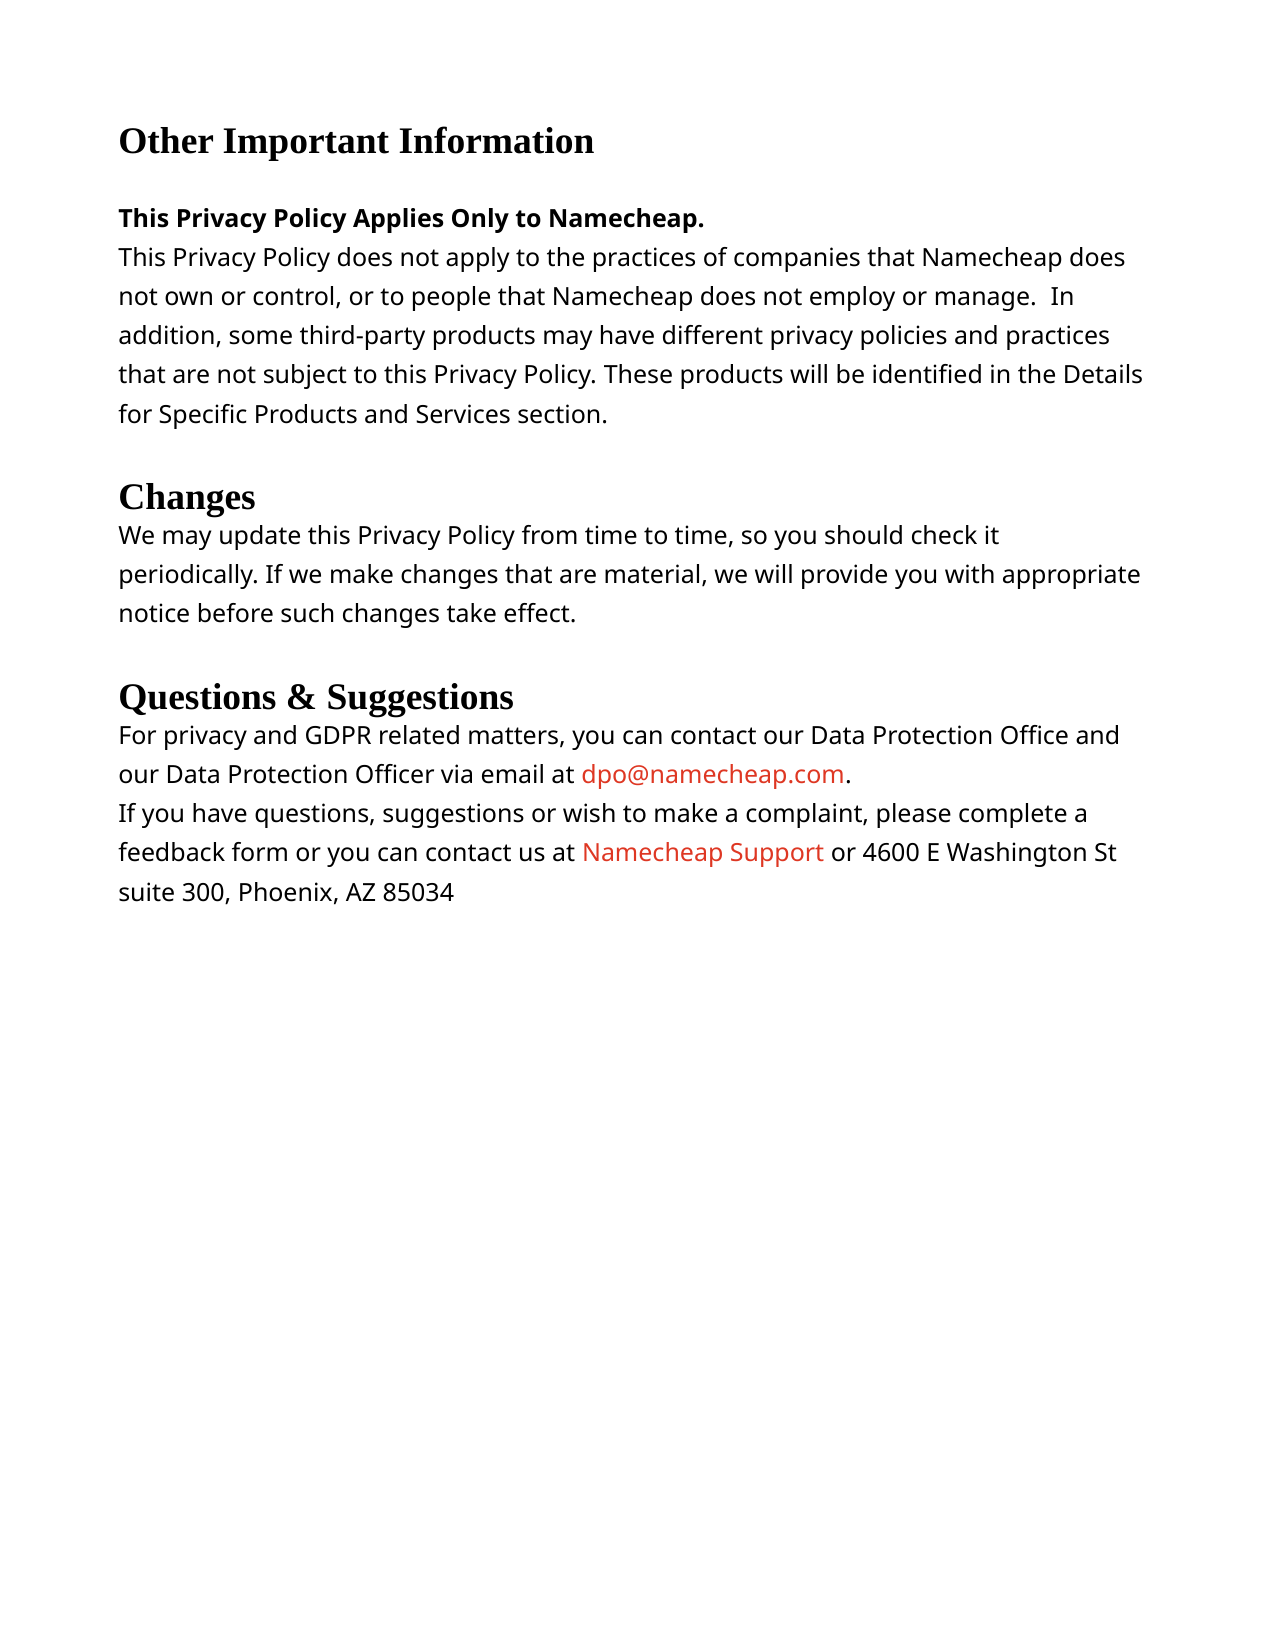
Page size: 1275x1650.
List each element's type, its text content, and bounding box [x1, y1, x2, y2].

text This Privacy Policy Applies Only to Namecheap. [118, 200, 1157, 234]
subtitle Other Important Information [118, 118, 1157, 161]
subtitle Changes [118, 474, 1157, 518]
text If you have questions, suggestions or wish to make a complaint, please complete a feedback form or you can contact us at Namecheap Support or 4600 E Washington St suite 300, Phoenix, AZ 85034 [118, 796, 1157, 908]
text This Privacy Policy does not apply to the practices of companies that Namecheap does not own or control, or to people that Namecheap does not employ or manage. In addition, some third-party products may have different privacy policies and practices that are not subject to this Privacy Policy. These products will be identified in the Details for Specific Products and Services section. [118, 239, 1157, 430]
text For privacy and GDPR related matters, you can contact our Data Protection Office and our Data Protection Officer via email at dpo@namecheap.com. [118, 717, 1157, 791]
subtitle Questions & Suggestions [118, 674, 1157, 717]
text We may update this Privacy Policy from time to time, so you should check it periodically. If we make changes that are material, we will provide you with appropriate notice before such changes take effect. [118, 518, 1157, 630]
